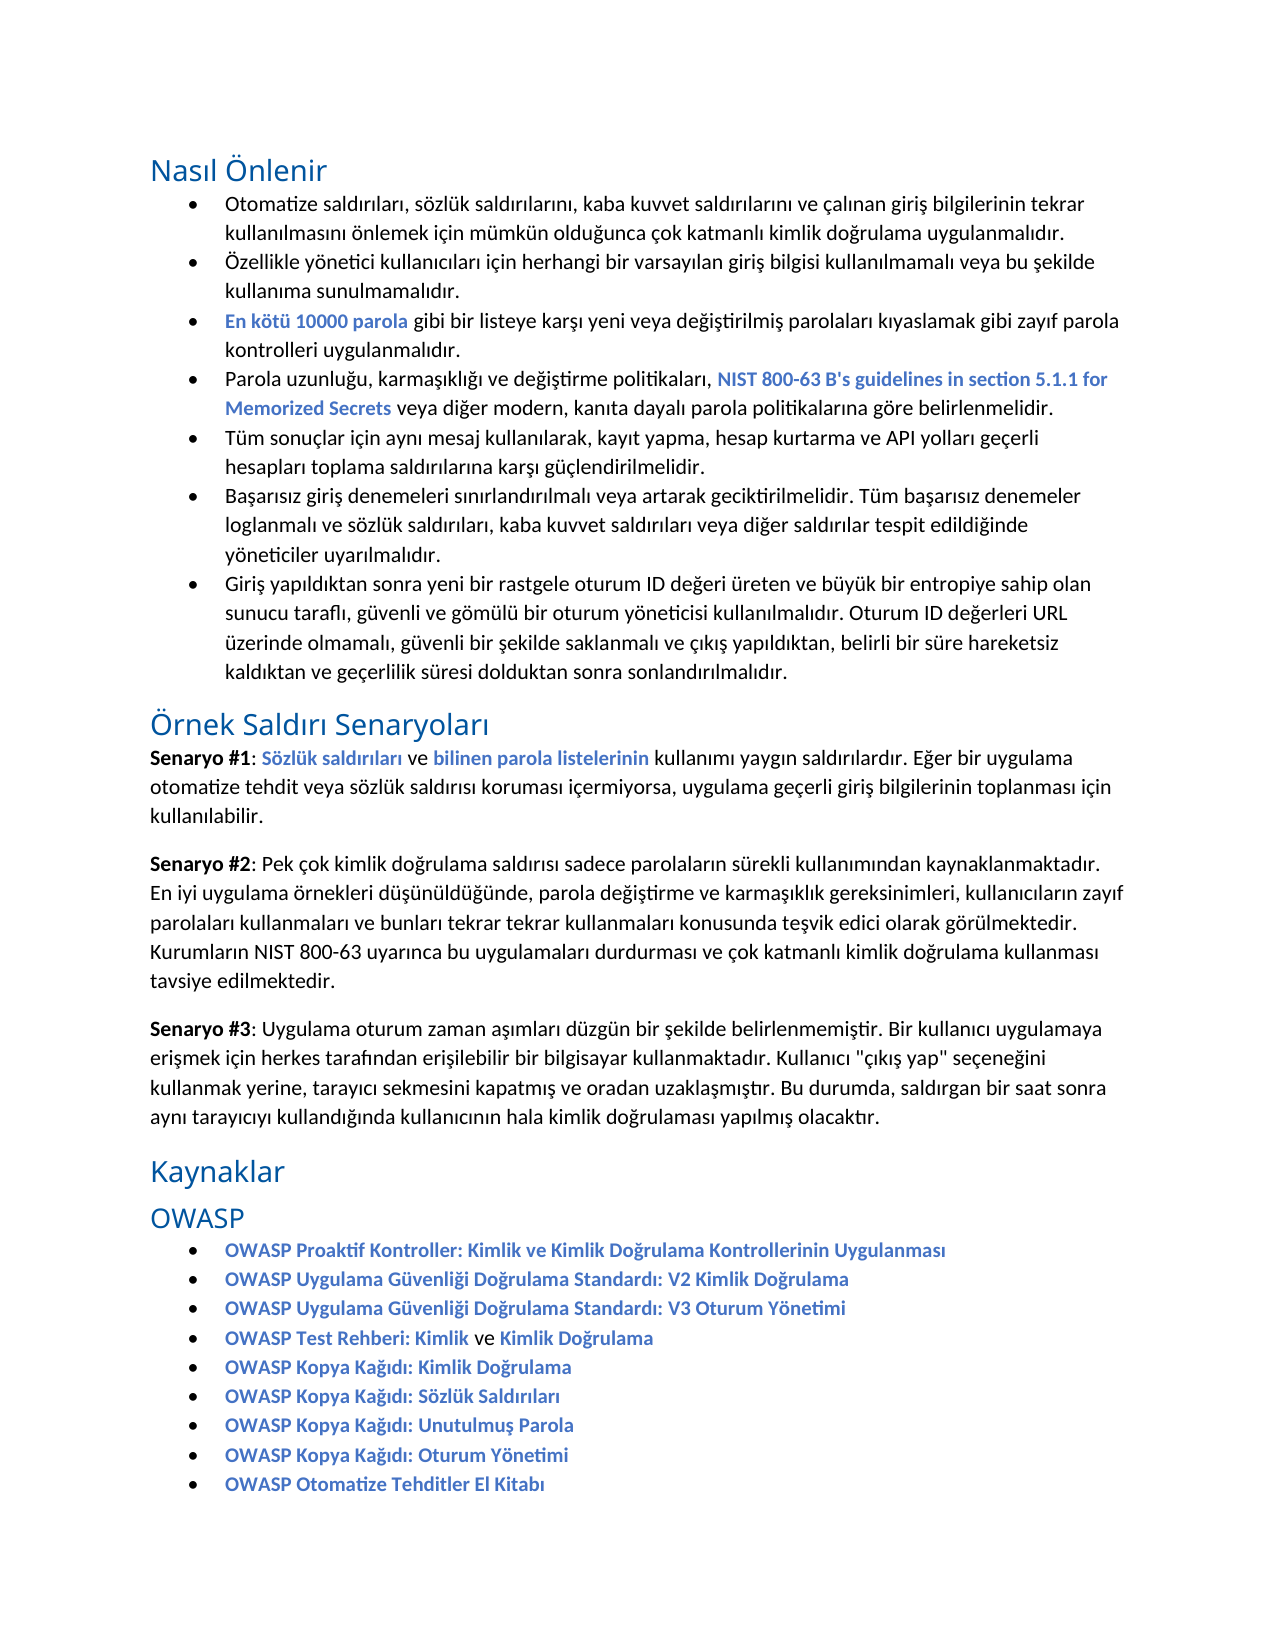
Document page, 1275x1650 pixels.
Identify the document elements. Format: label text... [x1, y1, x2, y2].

list OWASP Uygulama Güvenliği Doğrulama Standardı: V3 Oturum Yönetimi [187, 1294, 1125, 1321]
text Senaryo #3: Uygulama oturum zaman aşımları düzgün bir şekilde belirlenmemiştir. Bir kullanıcı uygulamaya erişmek için herkes tarafından erişilebilir bir bilgisayar kullanmaktadır. Kullanıcı "çıkış yap" seçeneğini kullanmak yerine, tarayıcı sekmesini kapatmış ve oradan uzaklaşmıştır. Bu durumda, saldırgan bir saat sonra aynı tarayıcıyı kullandığında kullanıcının hala kimlik doğrulaması yapılmış olacaktır. [150, 1015, 1125, 1130]
subtitle Örnek Saldırı Senaryoları [150, 704, 1125, 744]
list OWASP Kopya Kağıdı: Oturum Yönetimi [187, 1441, 1125, 1468]
list Tüm sonuçlar için aynı mesaj kullanılarak, kayıt yapma, hesap kurtarma ve API yolları geçerli hesapları toplama saldırılarına karşı güçlendirilmelidir. [187, 424, 1125, 480]
list OWASP Proaktif Kontroller: Kimlik ve Kimlik Doğrulama Kontrollerinin Uygulanması [187, 1236, 1125, 1263]
subtitle OWASP [150, 1199, 1125, 1236]
list OWASP Uygulama Güvenliği Doğrulama Standardı: V2 Kimlik Doğrulama [187, 1265, 1125, 1292]
subtitle Kaynaklar [150, 1151, 1125, 1191]
list Özellikle yönetici kullanıcıları için herhangi bir varsayılan giriş bilgisi kullanılmamalı veya bu şekilde kullanıma sunulmamalıdır. [187, 248, 1125, 304]
list En kötü 10000 parola gibi bir listeye karşı yeni veya değiştirilmiş parolaları kıyaslamak gibi zayıf parola kontrolleri uygulanmalıdır. [187, 307, 1125, 363]
list Başarısız giriş denemeleri sınırlandırılmalı veya artarak geciktirilmelidir. Tüm başarısız denemeler loglanmalı ve sözlük saldırıları, kaba kuvvet saldırıları veya diğer saldırılar tespit edildiğinde yöneticiler uyarılmalıdır. [187, 482, 1125, 568]
list Giriş yapıldıktan sonra yeni bir rastgele oturum ID değeri üreten ve büyük bir entropiye sahip olan sunucu taraflı, güvenli ve gömülü bir oturum yöneticisi kullanılmalıdır. Oturum ID değerleri URL üzerinde olmamalı, güvenli bir şekilde saklanmalı ve çıkış yapıldıktan, belirli bir süre hareketsiz kaldıktan ve geçerlilik süresi dolduktan sonra sonlandırılmalıdır. [187, 570, 1125, 685]
list OWASP Test Rehberi: Kimlik ve Kimlik Doğrulama [187, 1324, 1125, 1351]
text Senaryo #1: Sözlük saldırıları ve bilinen parola listelerinin kullanımı yaygın saldırılardır. Eğer bir uygulama otomatize tehdit veya sözlük saldırısı koruması içermiyorsa, uygulama geçerli giriş bilgilerinin toplanması için kullanılabilir. [150, 744, 1125, 829]
subtitle Nasıl Önlenir [150, 150, 1125, 190]
list OWASP Kopya Kağıdı: Unutulmuş Parola [187, 1412, 1125, 1438]
list OWASP Kopya Kağıdı: Kimlik Doğrulama [187, 1353, 1125, 1380]
list OWASP Kopya Kağıdı: Sözlük Saldırıları [187, 1382, 1125, 1409]
list Otomatize saldırıları, sözlük saldırılarını, kaba kuvvet saldırılarını ve çalınan giriş bilgilerinin tekrar kullanılmasını önlemek için mümkün olduğunca çok katmanlı kimlik doğrulama uygulanmalıdır. [187, 190, 1125, 246]
text Senaryo #2: Pek çok kimlik doğrulama saldırısı sadece parolaların sürekli kullanımından kaynaklanmaktadır. En iyi uygulama örnekleri düşünüldüğünde, parola değiştirme ve karmaşıklık gereksinimleri, kullanıcıların zayıf parolaları kullanmaları ve bunları tekrar tekrar kullanmaları konusunda teşvik edici olarak görülmektedir. Kurumların NIST 800-63 uyarınca bu uygulamaları durdurması ve çok katmanlı kimlik doğrulama kullanması tavsiye edilmektedir. [150, 850, 1125, 994]
list OWASP Otomatize Tehditler El Kitabı [187, 1470, 1125, 1497]
list Parola uzunluğu, karmaşıklığı ve değiştirme politikaları, NIST 800-63 B's guidelines in section 5.1.1 for Memorized Secrets veya diğer modern, kanıta dayalı parola politikalarına göre belirlenmelidir. [187, 365, 1125, 421]
